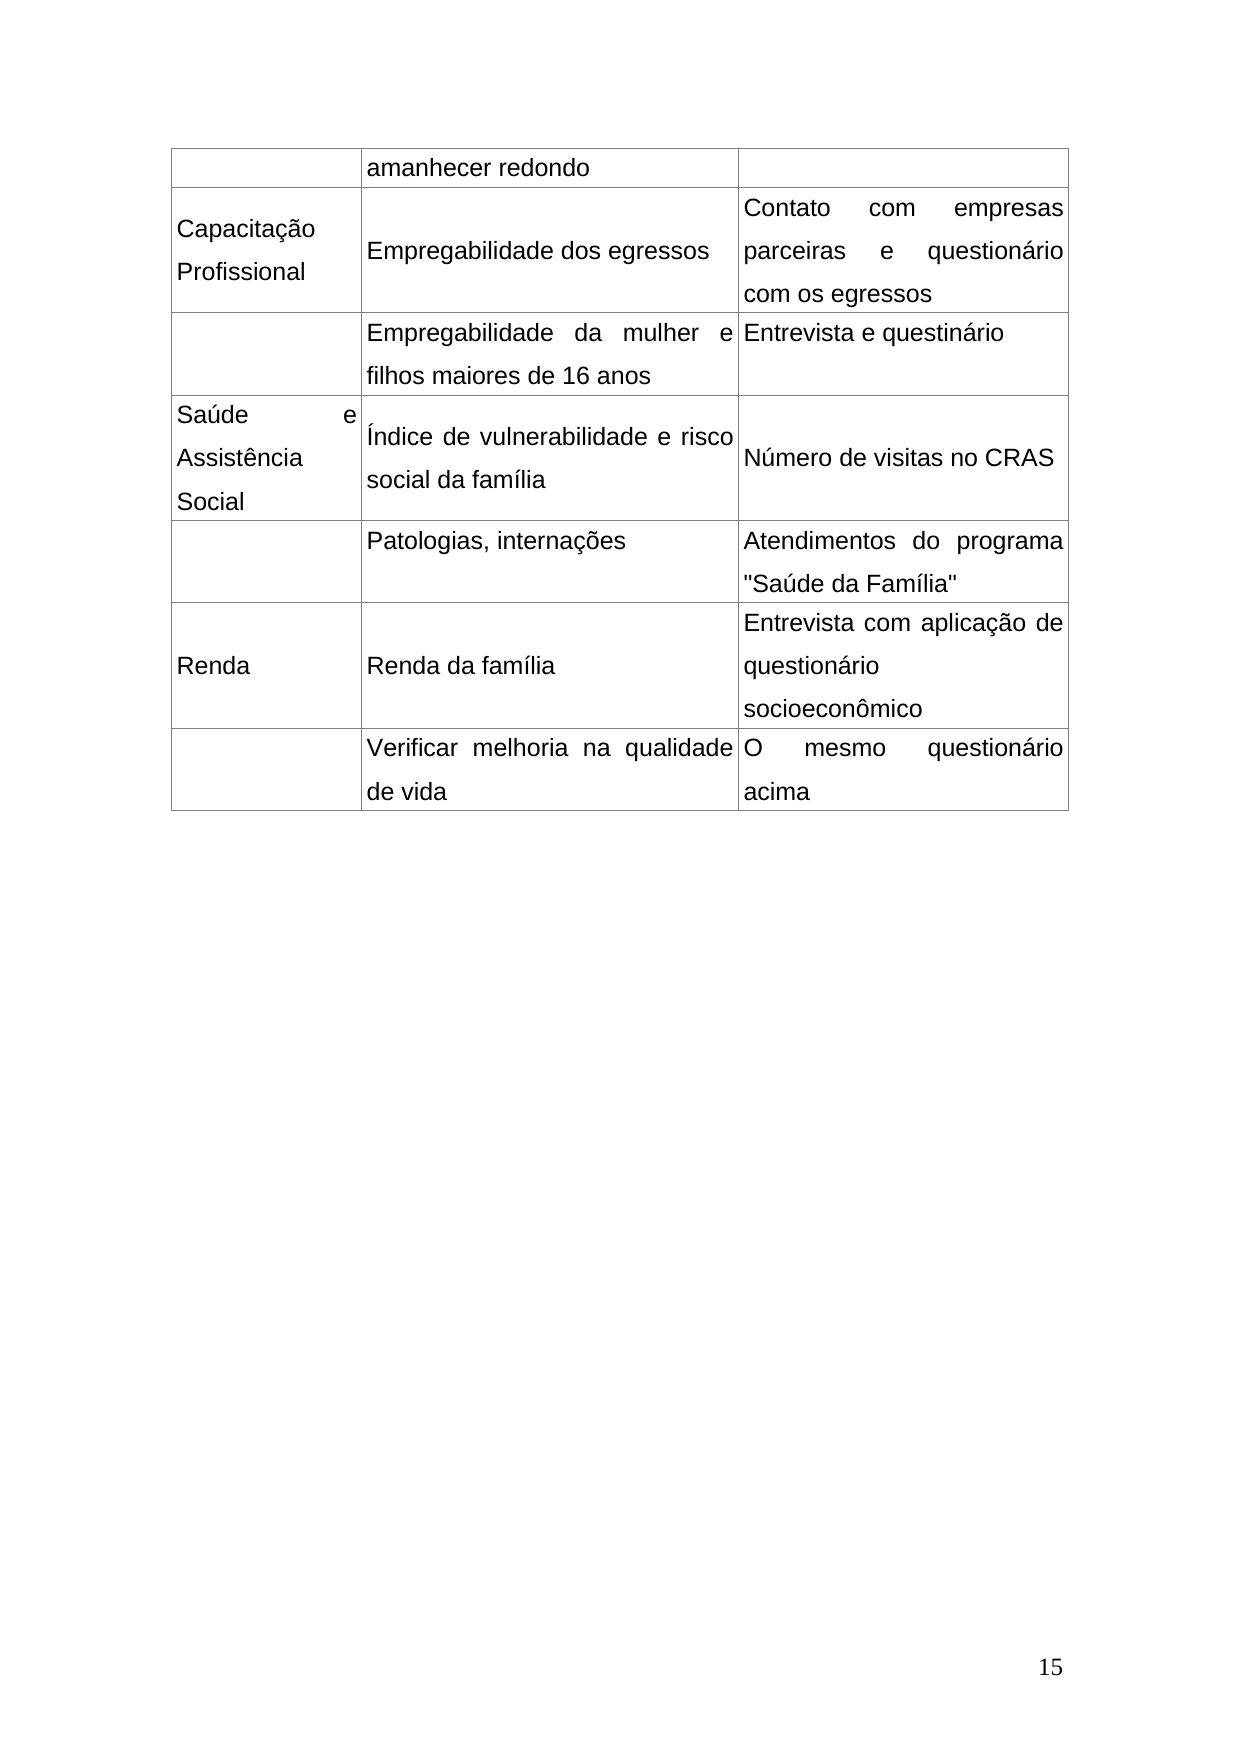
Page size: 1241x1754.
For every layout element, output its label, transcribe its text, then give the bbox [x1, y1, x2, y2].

table_cell [172, 313, 361, 394]
table_cell Entrevista e questinário [739, 313, 1068, 394]
table_cell Empregabilidade da mulher e filhos maiores de 16 anos [362, 313, 738, 394]
table_cell Empregabilidade dos egressos [362, 188, 738, 312]
table_cell Renda da família [362, 603, 738, 728]
table_cell Índice de vulnerabilidade e risco social da família [362, 396, 738, 520]
table_cell O mesmo questionário acima [739, 729, 1068, 810]
table_cell amanhecer redondo [362, 149, 738, 187]
table_cell Atendimentos do programa "Saúde da Família" [739, 521, 1068, 602]
table_cell [172, 149, 361, 187]
table_cell Saúde e Assistência Social [172, 396, 361, 520]
table_cell [172, 521, 361, 602]
table_cell Patologias, internações [362, 521, 738, 602]
table_cell Contato com empresas parceiras e questionário com os egressos [739, 188, 1068, 312]
table_cell Capacitação Profissional [172, 188, 361, 312]
table_cell Número de visitas no CRAS [739, 396, 1068, 520]
table_cell Verificar melhoria na qualidade de vida [362, 729, 738, 810]
table_cell Entrevista com aplicação de questionário socioeconômico [739, 603, 1068, 728]
table_cell [739, 149, 1068, 187]
table_cell Renda [172, 603, 361, 728]
table_cell [172, 729, 361, 810]
